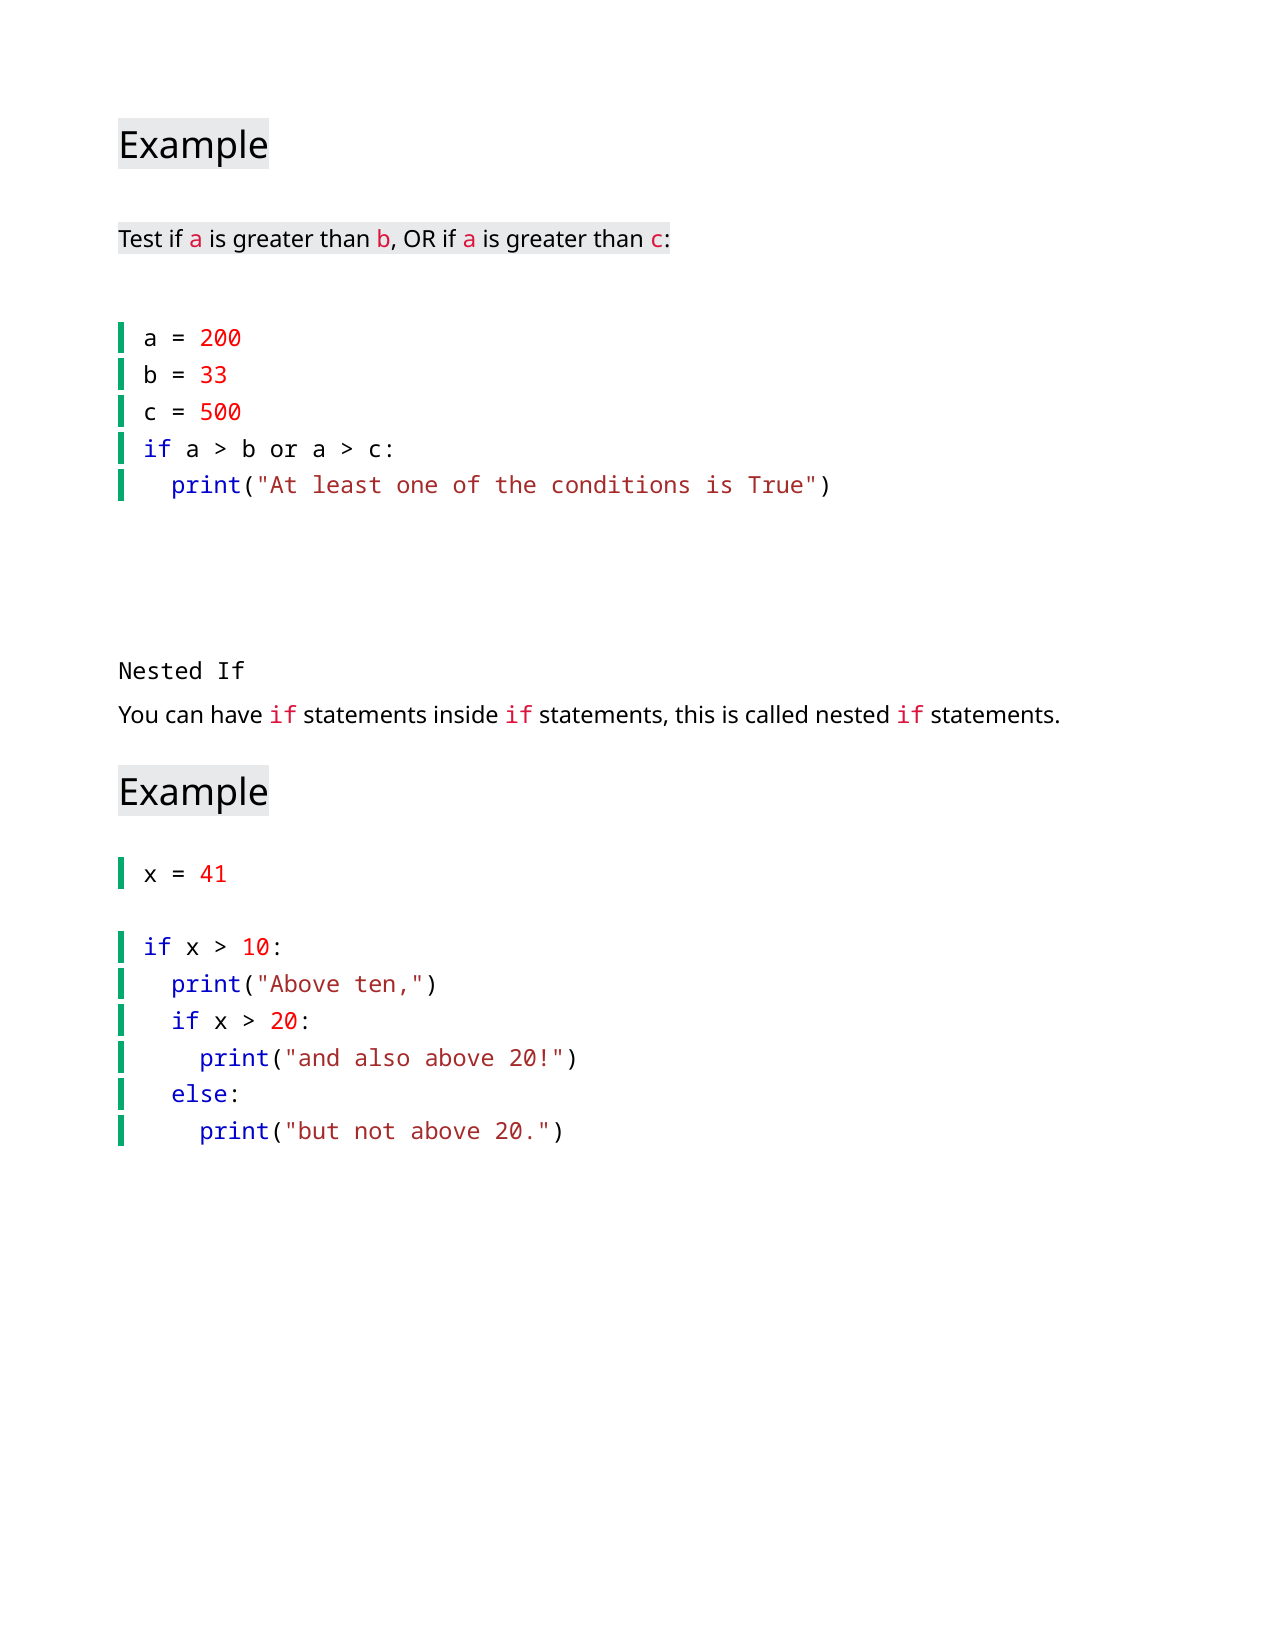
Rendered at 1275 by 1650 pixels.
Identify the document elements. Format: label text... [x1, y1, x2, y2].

subtitle Nested If [118, 654, 1157, 686]
text a = 200 b = 33 c = 500 if a > b or a > c: print("At least one of the conditions is True") [118, 322, 1157, 501]
subtitle Example [118, 765, 1157, 816]
text Test if a is greater than b, OR if a is greater than c: [118, 222, 1157, 254]
subtitle Example [118, 118, 1157, 169]
text x = 41 if x > 10: print("Above ten,") if x > 20: print("and also above 20!") else: print("but not above 20.") [118, 857, 1157, 1146]
text You can have if statements inside if statements, this is called nested if statements. [118, 698, 1157, 730]
